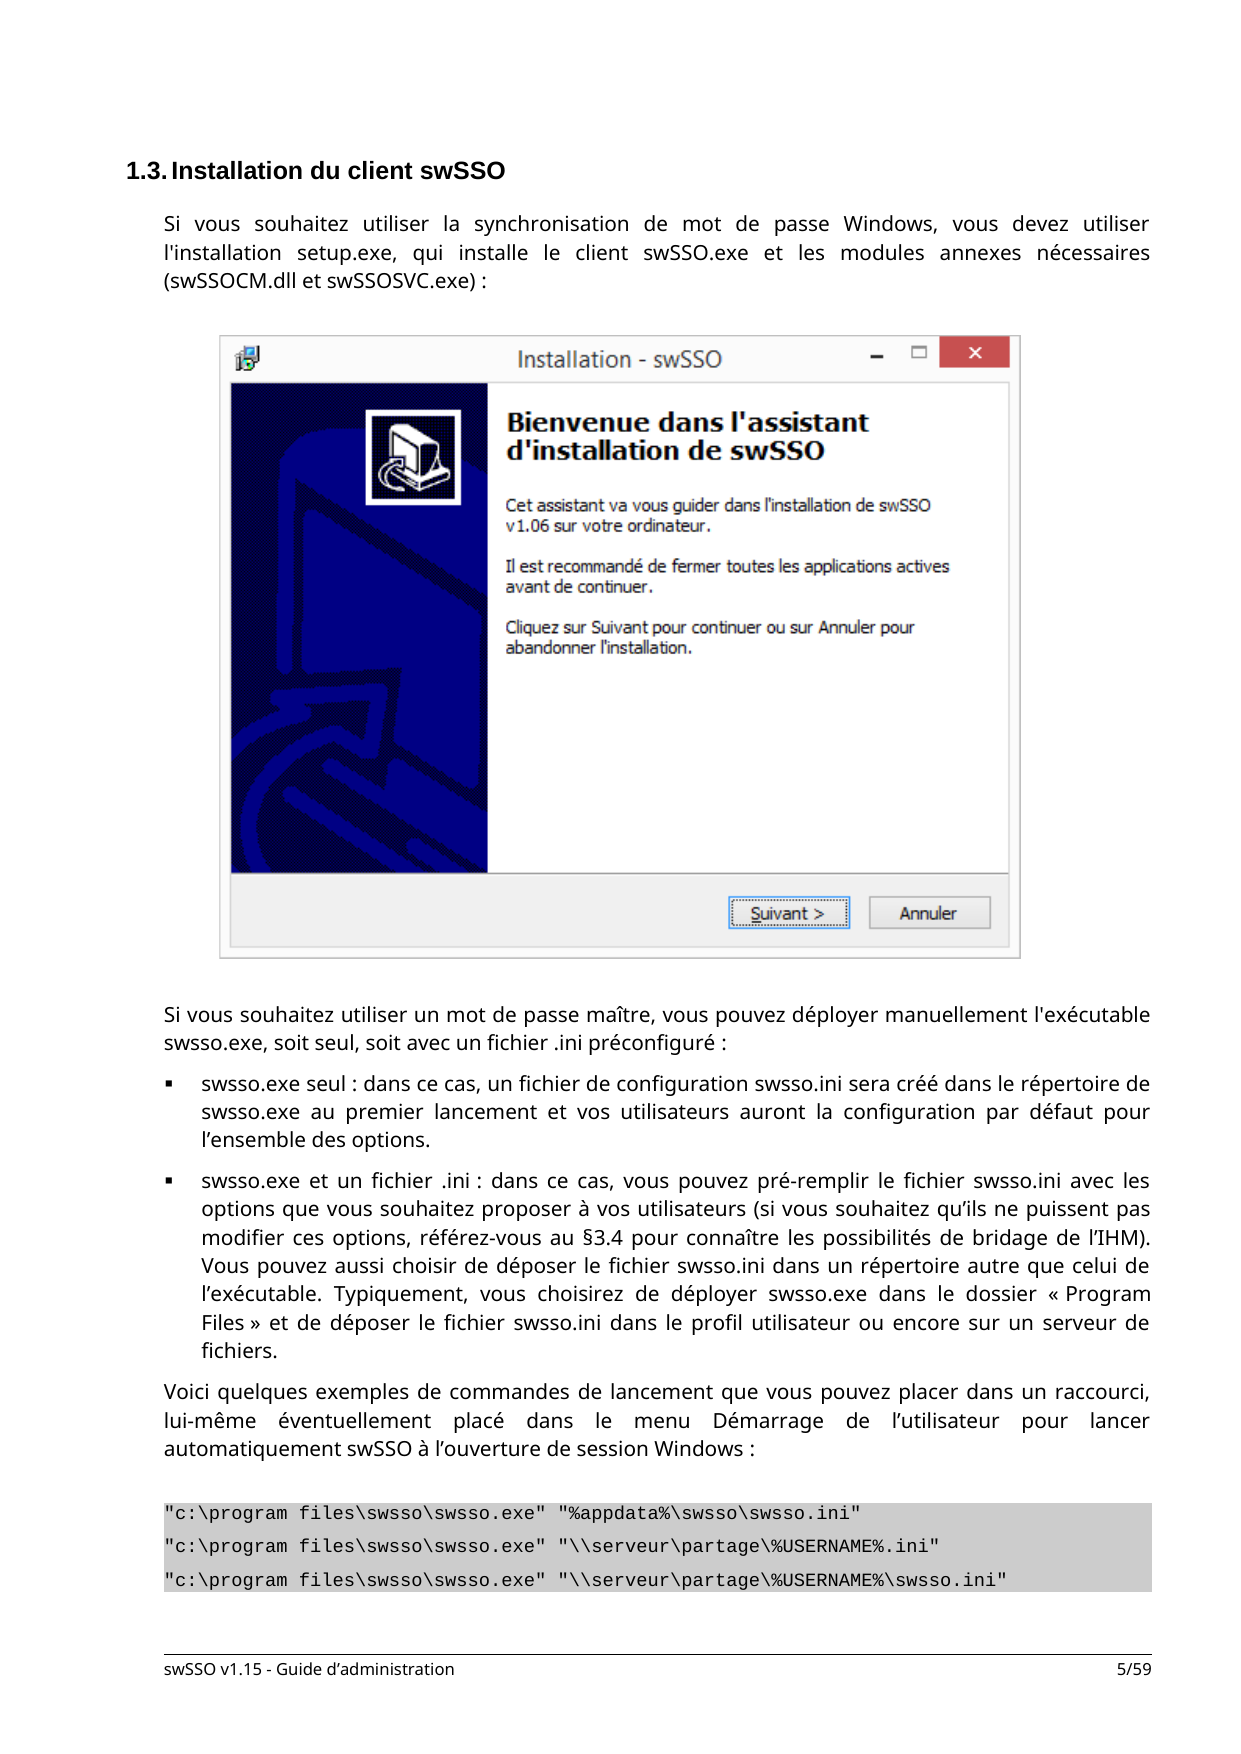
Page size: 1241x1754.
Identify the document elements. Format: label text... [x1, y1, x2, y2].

text "c:\program files\swsso\swsso.exe" "\\serveur\partage\%USERNAME%\swsso.ini" [164, 1571, 1152, 1592]
text "c:\program files\swsso\swsso.exe" "%appdata%\swsso\swsso.ini" [164, 1503, 1152, 1525]
text "c:\program files\swsso\swsso.exe" "\\serveur\partage\%USERNAME%.ini" [164, 1537, 1152, 1558]
text Si vous souhaitez utiliser la synchronisation de mot de passe Windows, vous devez utiliser l'installation setup.exe, qui installe le client swSSO.exe et les modules annexes nécessaires (swSSOCM.dll et swSSOSVC.exe) : [164, 209, 1152, 295]
text Voici quelques exemples de commandes de lancement que vous pouvez placer dans un raccourci, lui-même éventuellement placé dans le menu Démarrage de l’utilisateur pour lancer automatiquement swSSO à l’ouverture de session Windows : [164, 1377, 1152, 1463]
list swsso.exe et un fichier .ini : dans ce cas, vous pouvez pré-remplir le fichier swsso.ini avec les options que vous souhaitez proposer à vos utilisateurs (si vous souhaitez qu’ils ne puissent pas modifier ces options, référez-vous au §3.4 pour connaître les possibilités de bridage de l’IHM). Vous pouvez aussi choisir de déposer le fichier swsso.ini dans un répertoire autre que celui de l’exécutable. Typiquement, vous choisirez de déployer swsso.exe dans le dossier « Program Files » et de déposer le fichier swsso.ini dans le profil utilisateur ou encore sur un serveur de fichiers. [164, 1166, 1152, 1365]
subtitle Installation du client swSSO [126, 156, 1152, 184]
list swsso.exe seul : dans ce cas, un fichier de configuration swsso.ini sera créé dans le répertoire de swsso.exe au premier lancement et vos utilisateurs auront la configuration par défaut pour l’ensemble des options. [164, 1069, 1152, 1154]
picture [219, 335, 1021, 959]
text Si vous souhaitez utiliser un mot de passe maître, vous pouvez déployer manuellement l'exécutable swsso.exe, soit seul, soit avec un fichier .ini préconfiguré : [164, 1000, 1152, 1057]
